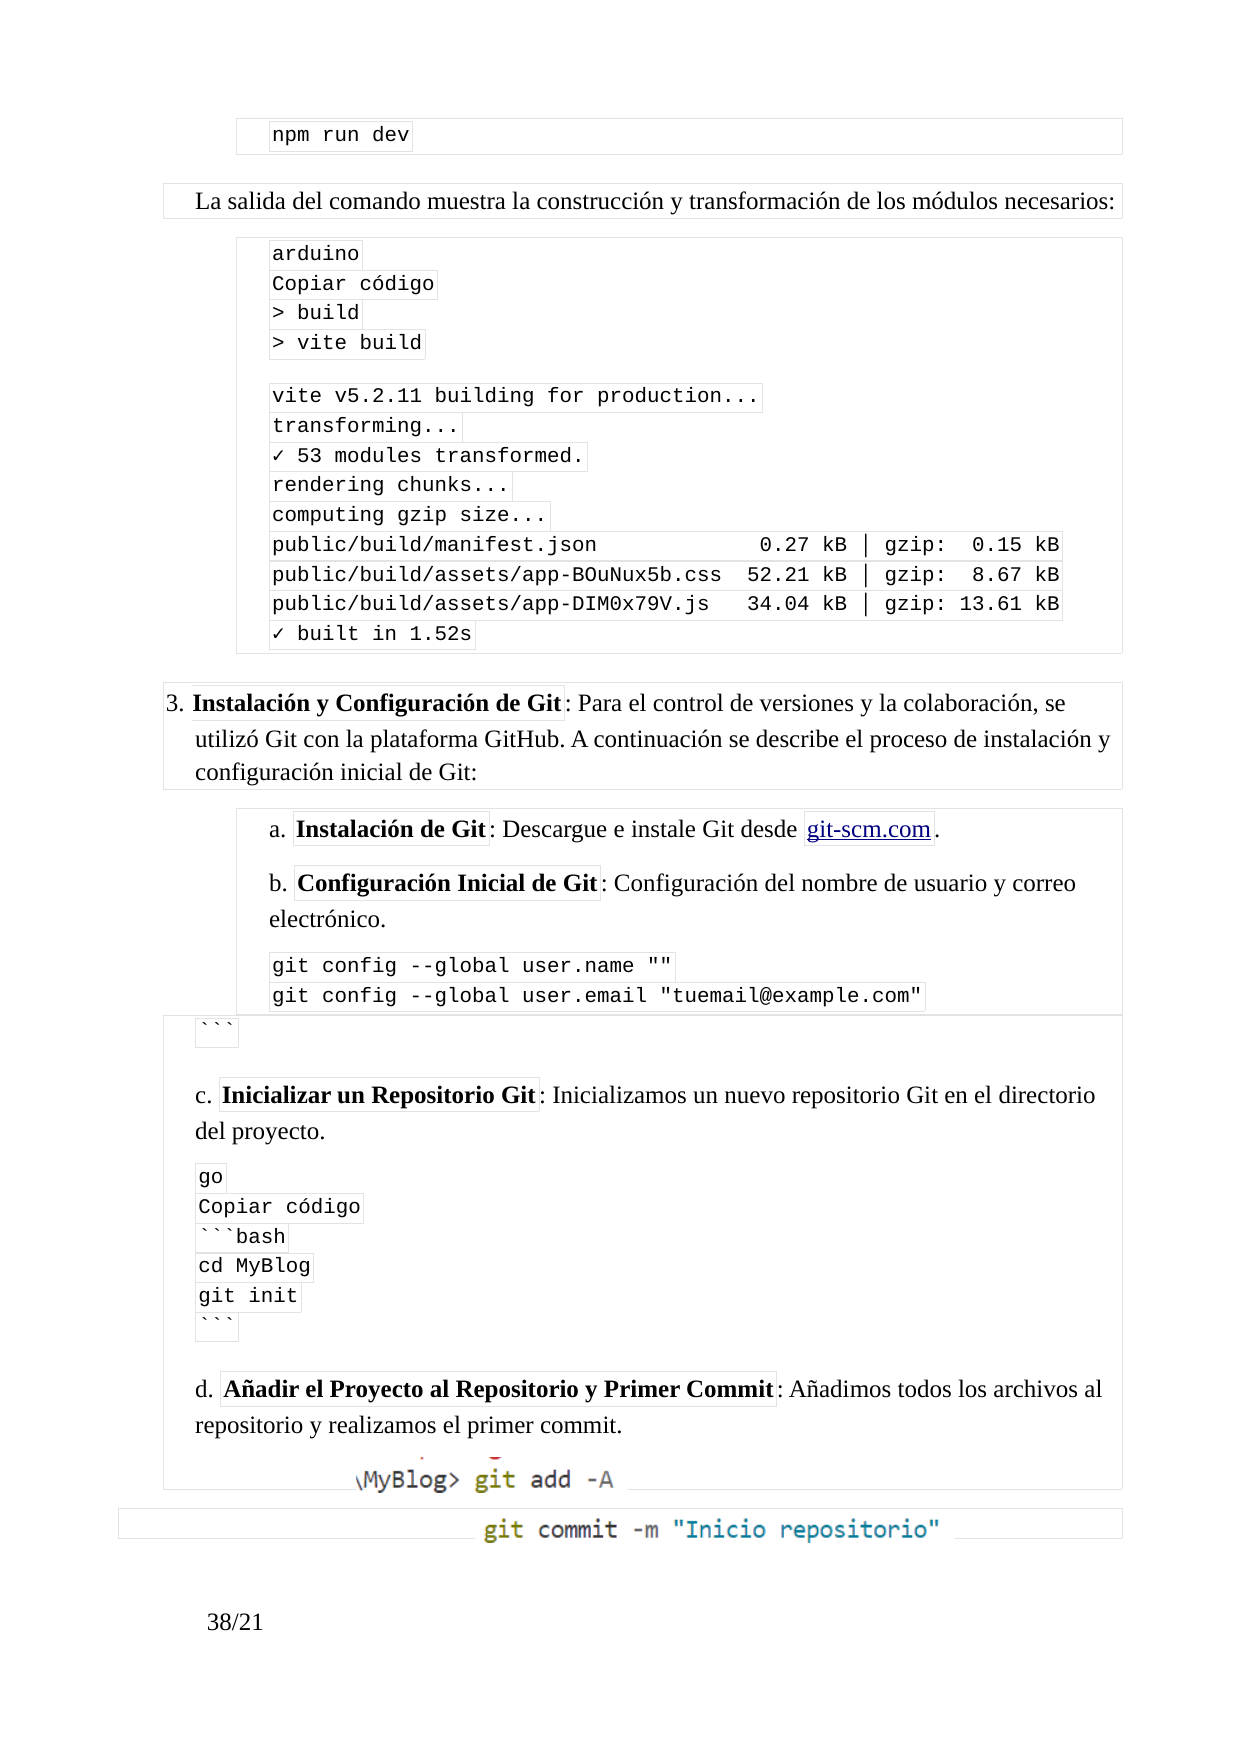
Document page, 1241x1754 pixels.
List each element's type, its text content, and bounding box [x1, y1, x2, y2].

list public/build/assets/app-DIM0x79V.js 34.04 kB │ gzip: 13.61 kB [270, 591, 1062, 617]
list d. Añadir el Proyecto al Repositorio y Primer Commit: Añadimos todos los archivos al repositorio y realizamos el primer commit. [164, 1368, 1122, 1439]
list ✓ 53 modules transformed. [463, 439, 1122, 468]
list arduino [237, 238, 1122, 267]
list > build [270, 300, 362, 326]
list transforming... [270, 413, 462, 439]
list a. Instalación de Git: Descargue e instale Git desde git-scm.com. [237, 809, 1122, 846]
list ✓ 53 modules transformed. [270, 443, 587, 468]
list git init [196, 1283, 301, 1309]
list ```bash [196, 1224, 288, 1249]
list Copiar código [270, 271, 437, 296]
list ✓ built in 1.52s [237, 617, 1122, 653]
list [164, 1309, 195, 1341]
list public/build/manifest.json 0.27 kB │ gzip: 0.15 kB [270, 532, 1062, 557]
list [239, 1309, 1122, 1341]
list [237, 296, 269, 326]
list Copiar código [227, 1190, 1122, 1220]
list La salida del comando muestra la construcción y transformación de los módulos necesarios: [164, 184, 1122, 218]
list [289, 1220, 1122, 1249]
list go [164, 1160, 1122, 1190]
list b. Configuración Inicial de Git: Configuración del nombre de usuario y correo electrónico. [237, 862, 1122, 933]
list [164, 1220, 195, 1249]
list [1063, 557, 1122, 587]
picture [356, 1457, 628, 1493]
list npm run dev [237, 119, 1122, 154]
list git config --global user.name "" [237, 949, 1122, 979]
list [463, 409, 1122, 439]
list computing gzip size... [237, 498, 269, 528]
list public/build/manifest.json 0.27 kB │ gzip: 0.15 kB [551, 528, 1122, 557]
list > vite build [270, 330, 425, 359]
list git config --global user.email "tuemail@example.com" [237, 979, 1122, 1014]
list [237, 468, 269, 498]
list vite v5.2.11 building for production... [237, 379, 1122, 409]
list computing gzip size... [270, 502, 550, 528]
list computing gzip size... [513, 498, 1122, 528]
list Instalación y Configuración de Git: Para el control de versiones y la colaboración, se utilizó Git con la plataforma GitHub. A continuación se describe el proceso de instalación y configuración inicial de Git: [164, 683, 1122, 789]
list > vite build [237, 326, 269, 359]
list Copiar código [196, 1194, 363, 1220]
list [363, 296, 1122, 326]
list [513, 468, 1122, 498]
list [302, 1279, 1122, 1309]
list Copiar código [164, 1190, 195, 1220]
list [237, 409, 269, 439]
list c. Inicializar un Repositorio Git: Inicializamos un nuevo repositorio Git en el directorio del proyecto. [164, 1074, 1122, 1144]
list > vite build [363, 326, 1122, 359]
list cd MyBlog [196, 1254, 313, 1279]
list ✓ 53 modules transformed. [237, 439, 269, 468]
list [1063, 587, 1122, 617]
list [164, 1279, 195, 1309]
picture [475, 1516, 955, 1543]
list Copiar código [363, 267, 1122, 296]
list cd MyBlog [289, 1249, 1122, 1279]
list public/build/assets/app-BOuNux5b.css 52.21 kB │ gzip: 8.67 kB [270, 562, 1062, 587]
list rendering chunks... [270, 472, 512, 498]
list cd MyBlog [164, 1249, 195, 1279]
list ``` [196, 1313, 238, 1341]
list ``` [164, 1016, 1122, 1047]
list Copiar código [237, 267, 269, 296]
